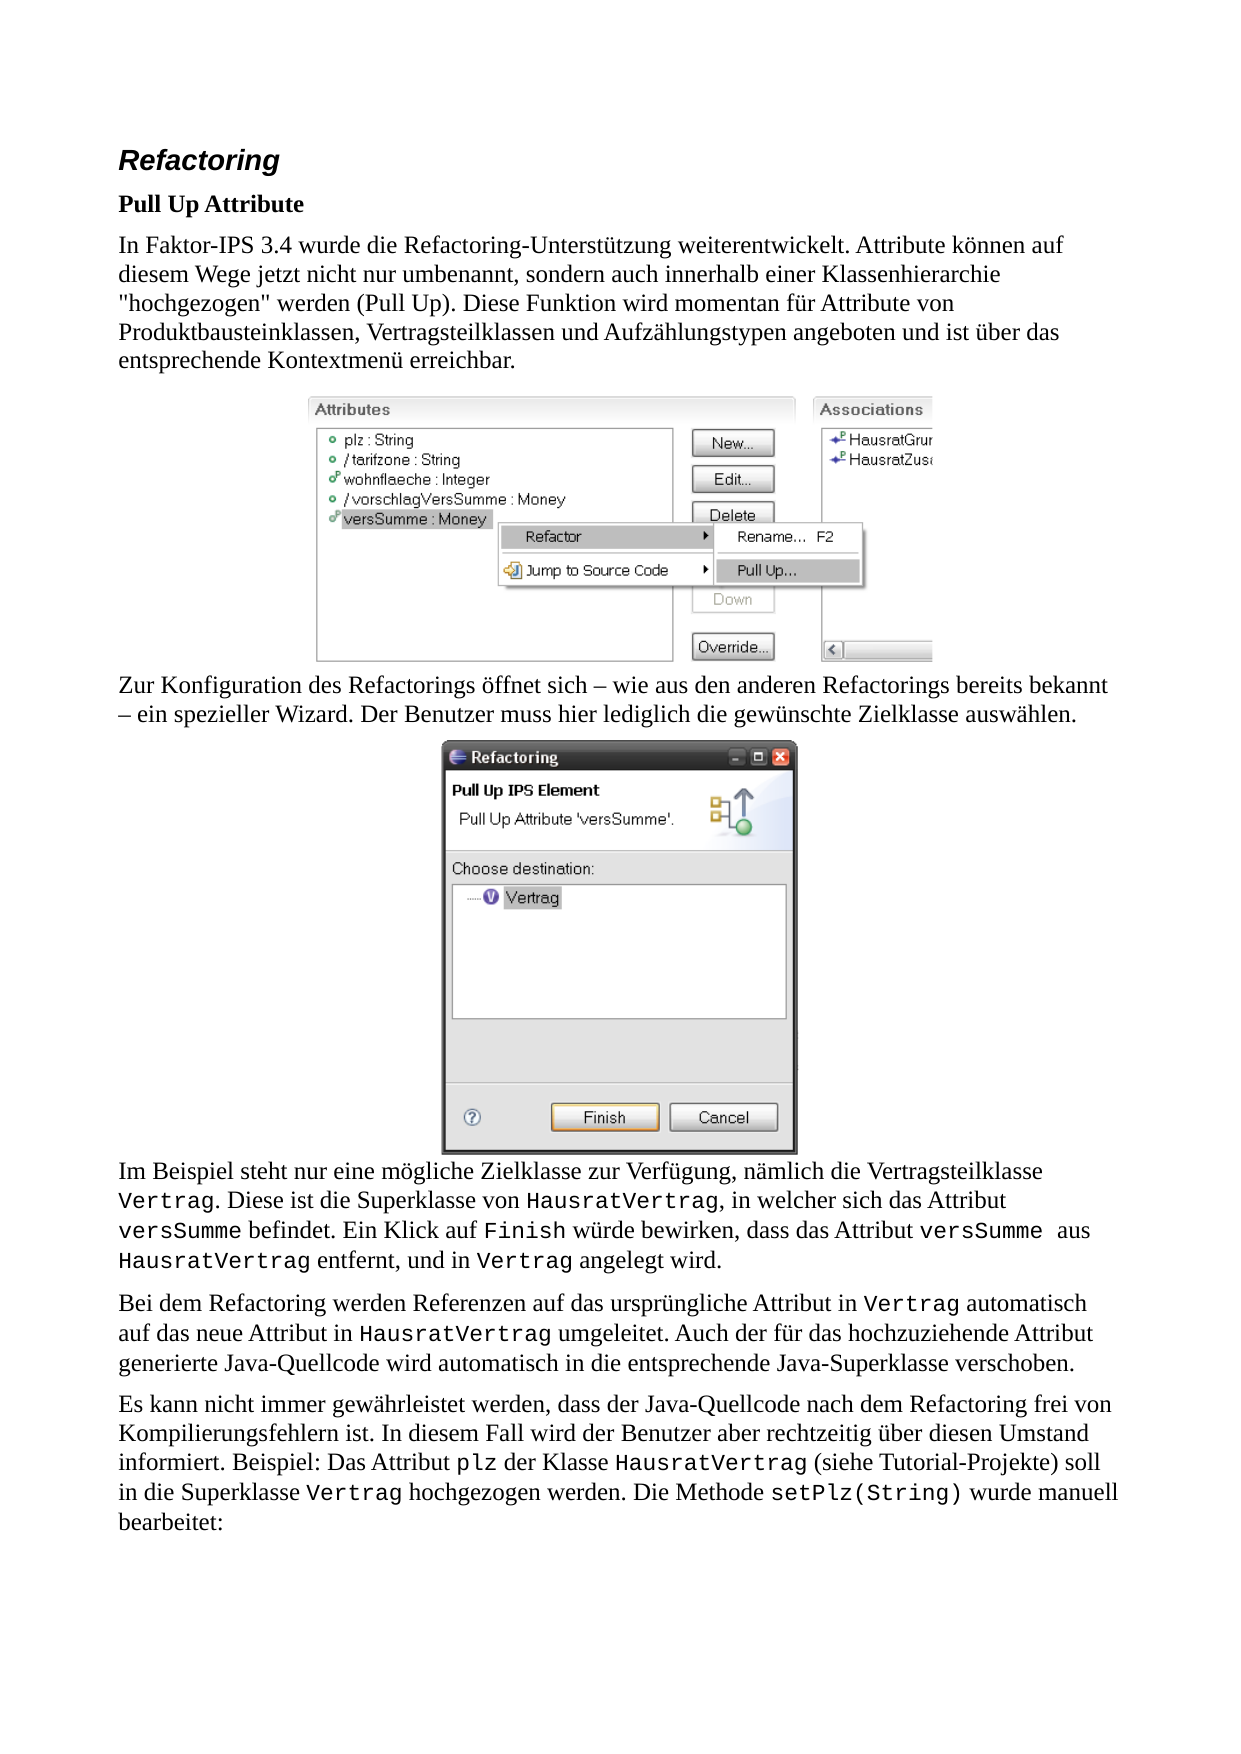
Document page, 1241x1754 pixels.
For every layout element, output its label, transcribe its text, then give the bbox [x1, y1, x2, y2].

picture [307, 386, 933, 670]
text Bei dem Refactoring werden Referenzen auf das ursprüngliche Attribut in Vertrag automatisch auf das neue Attribut in HausratVertrag umgeleitet. Auch der für das hochzuziehende Attribut generierte Java-Quellcode wird automatisch in die entsprechende Java-Superklasse verschoben. [118, 1288, 1122, 1377]
subtitle Refactoring [118, 143, 1122, 177]
text In Faktor-IPS 3.4 wurde die Refactoring-Unterstützung weiterentwickelt. Attribute können auf diesem Wege jetzt nicht nur umbenannt, sondern auch innerhalb einer Klassenhierarchie "hochgezogen" werden (Pull Up). Diese Funktion wird momentan für Attribute von Produktbausteinklassen, Vertragsteilklassen und Aufzählungstypen angeboten und ist über das entsprechende Kontextmenü erreichbar. [118, 230, 1122, 374]
text Im Beispiel steht nur eine mögliche Zielklasse zur Verfügung, nämlich die Vertragsteilklasse Vertrag. Diese ist die Superklasse von HausratVertrag, in welcher sich das Attribut versSumme befindet. Ein Klick auf Finish würde bewirken, dass das Attribut versSumme aus HausratVertrag entfernt, und in Vertrag angelegt wird. [118, 740, 1122, 1275]
text Zur Konfiguration des Refactorings öffnet sich – wie aus den anderen Refactorings bereits bekannt – ein spezieller Wizard. Der Benutzer muss hier lediglich die gewünschte Zielklasse auswählen. [118, 387, 1122, 727]
text Pull Up Attribute [118, 189, 1122, 218]
text Es kann nicht immer gewährleistet werden, dass der Java-Quellcode nach dem Refactoring frei von Kompilierungsfehlern ist. In diesem Fall wird der Benutzer aber rechtzeitig über diesen Umstand informiert. Beispiel: Das Attribut plz der Klasse HausratVertrag (siehe Tutorial-Projekte) soll in die Superklasse Vertrag hochgezogen werden. Die Methode setPlz(String) wurde manuell bearbeitet: [118, 1389, 1122, 1536]
picture [441, 740, 799, 1156]
